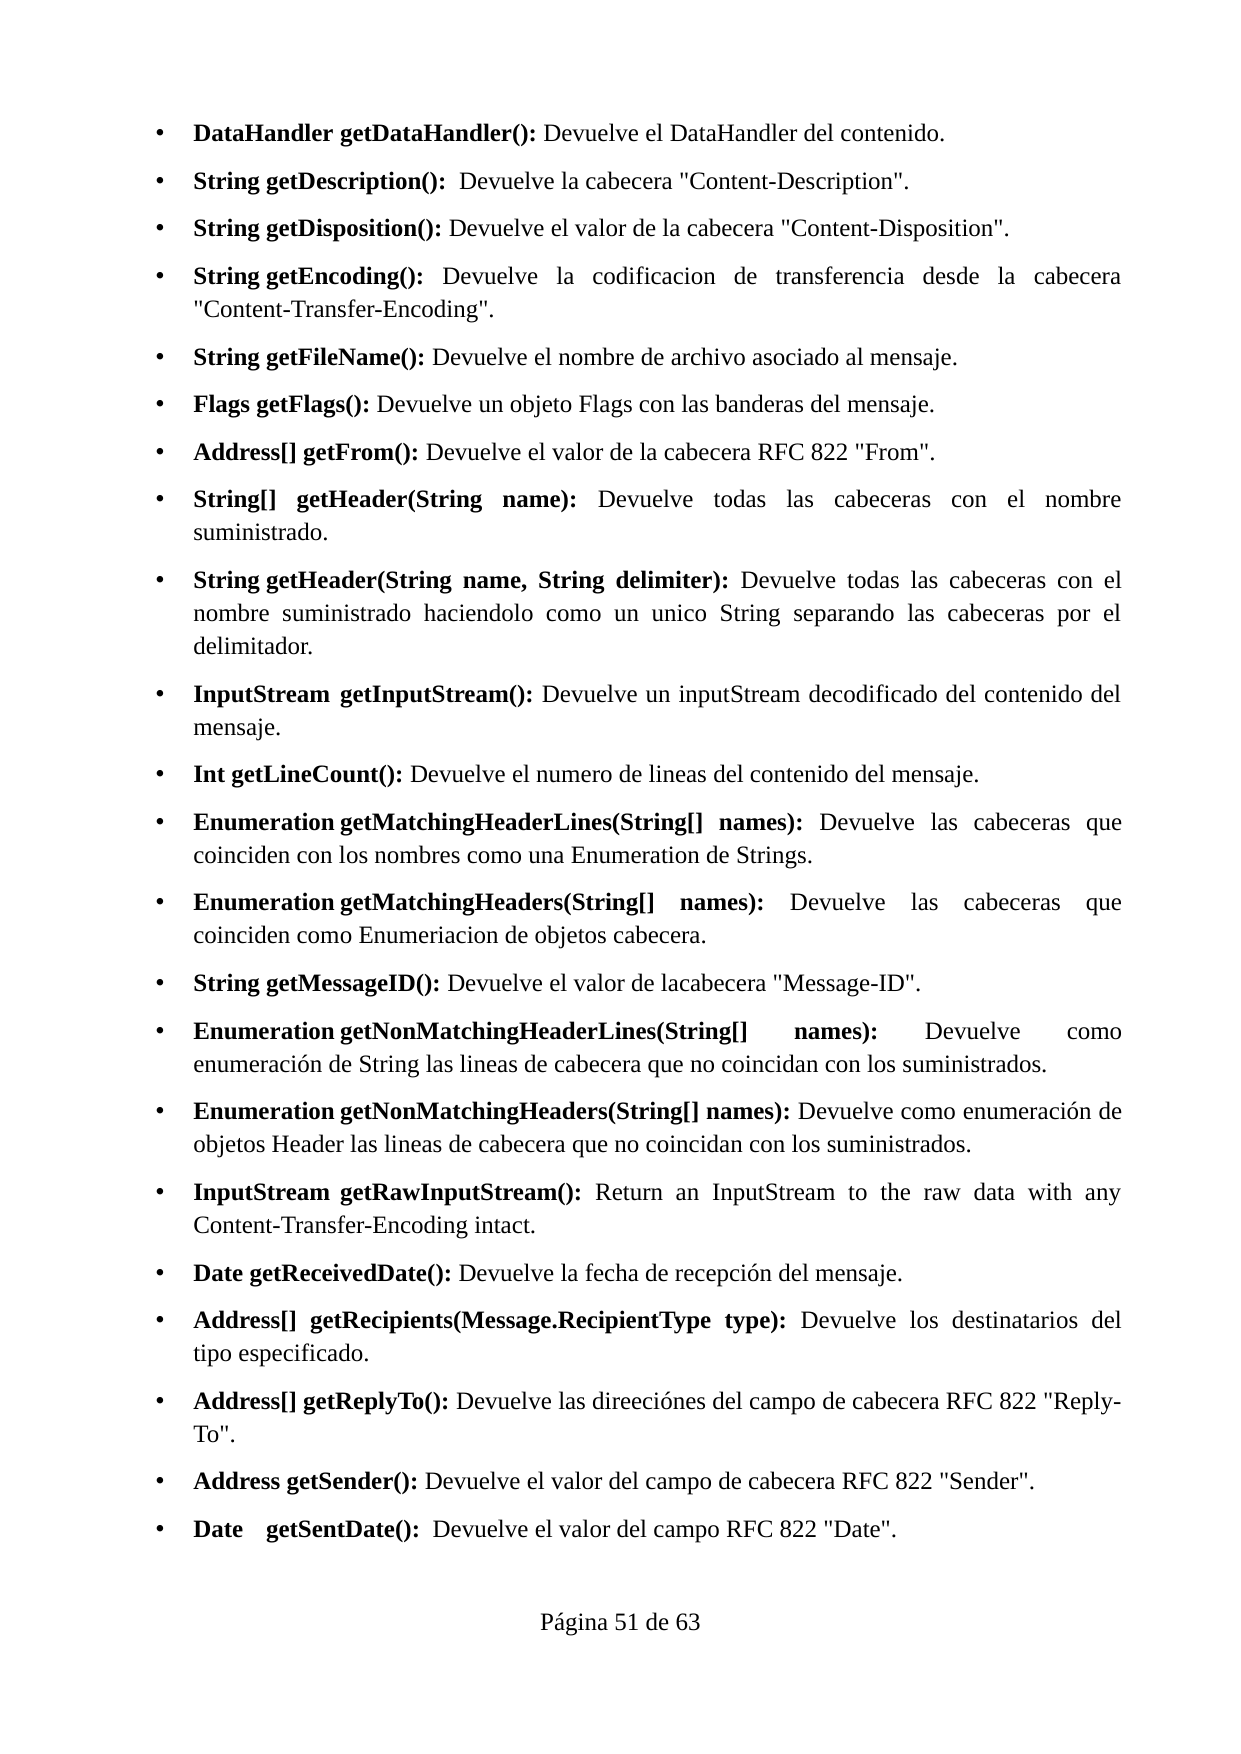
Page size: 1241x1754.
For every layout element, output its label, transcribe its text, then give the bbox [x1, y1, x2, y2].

list Enumeration getNonMatchingHeaders(String[] names): Devuelve como enumeración de objetos Header las lineas de cabecera que no coincidan con los suministrados. [156, 1096, 1122, 1158]
list Date getReceivedDate(): Devuelve la fecha de recepción del mensaje. [156, 1258, 1122, 1286]
list Date getSentDate(): Devuelve el valor del campo RFC 822 "Date". [156, 1514, 1122, 1543]
list Address[] getFrom(): Devuelve el valor de la cabecera RFC 822 "From". [156, 437, 1122, 466]
list String getEncoding(): Devuelve la codificacion de transferencia desde la cabecera "Content-Transfer-Encoding". [156, 261, 1122, 323]
list String getMessageID(): Devuelve el valor de lacabecera "Message-ID". [156, 968, 1122, 997]
list Enumeration getMatchingHeaderLines(String[] names): Devuelve las cabeceras que coinciden con los nombres como una Enumeration de Strings. [156, 807, 1122, 869]
list String getDisposition(): Devuelve el valor de la cabecera "Content-Disposition". [156, 213, 1122, 242]
list String getDescription(): Devuelve la cabecera "Content-Description". [156, 166, 1122, 194]
list String getFileName(): Devuelve el nombre de archivo asociado al mensaje. [156, 342, 1122, 370]
list Address[] getReplyTo(): Devuelve las direeciónes del campo de cabecera RFC 822 "Reply-To". [156, 1386, 1122, 1448]
list Flags getFlags(): Devuelve un objeto Flags con las banderas del mensaje. [156, 389, 1122, 418]
list String[] getHeader(String name): Devuelve todas las cabeceras con el nombre suministrado. [156, 484, 1122, 546]
list Enumeration getNonMatchingHeaderLines(String[] names): Devuelve como enumeración de String las lineas de cabecera que no coincidan con los suministrados. [156, 1016, 1122, 1077]
list InputStream getInputStream(): Devuelve un inputStream decodificado del contenido del mensaje. [156, 679, 1122, 740]
list String getHeader(String name, String delimiter): Devuelve todas las cabeceras con el nombre suministrado haciendolo como un unico String separando las cabeceras por el delimitador. [156, 565, 1122, 660]
list Enumeration getMatchingHeaders(String[] names): Devuelve las cabeceras que coinciden como Enumeriacion de objetos cabecera. [156, 887, 1122, 949]
list InputStream getRawInputStream(): Return an InputStream to the raw data with any Content-Transfer-Encoding intact. [156, 1177, 1122, 1239]
list Address[] getRecipients(Message.RecipientType type): Devuelve los destinatarios del tipo especificado. [156, 1305, 1122, 1367]
list DataHandler getDataHandler(): Devuelve el DataHandler del contenido. [156, 118, 1122, 147]
list Address getSender(): Devuelve el valor del campo de cabecera RFC 822 "Sender". [156, 1466, 1122, 1495]
list Int getLineCount(): Devuelve el numero de lineas del contenido del mensaje. [156, 759, 1122, 788]
